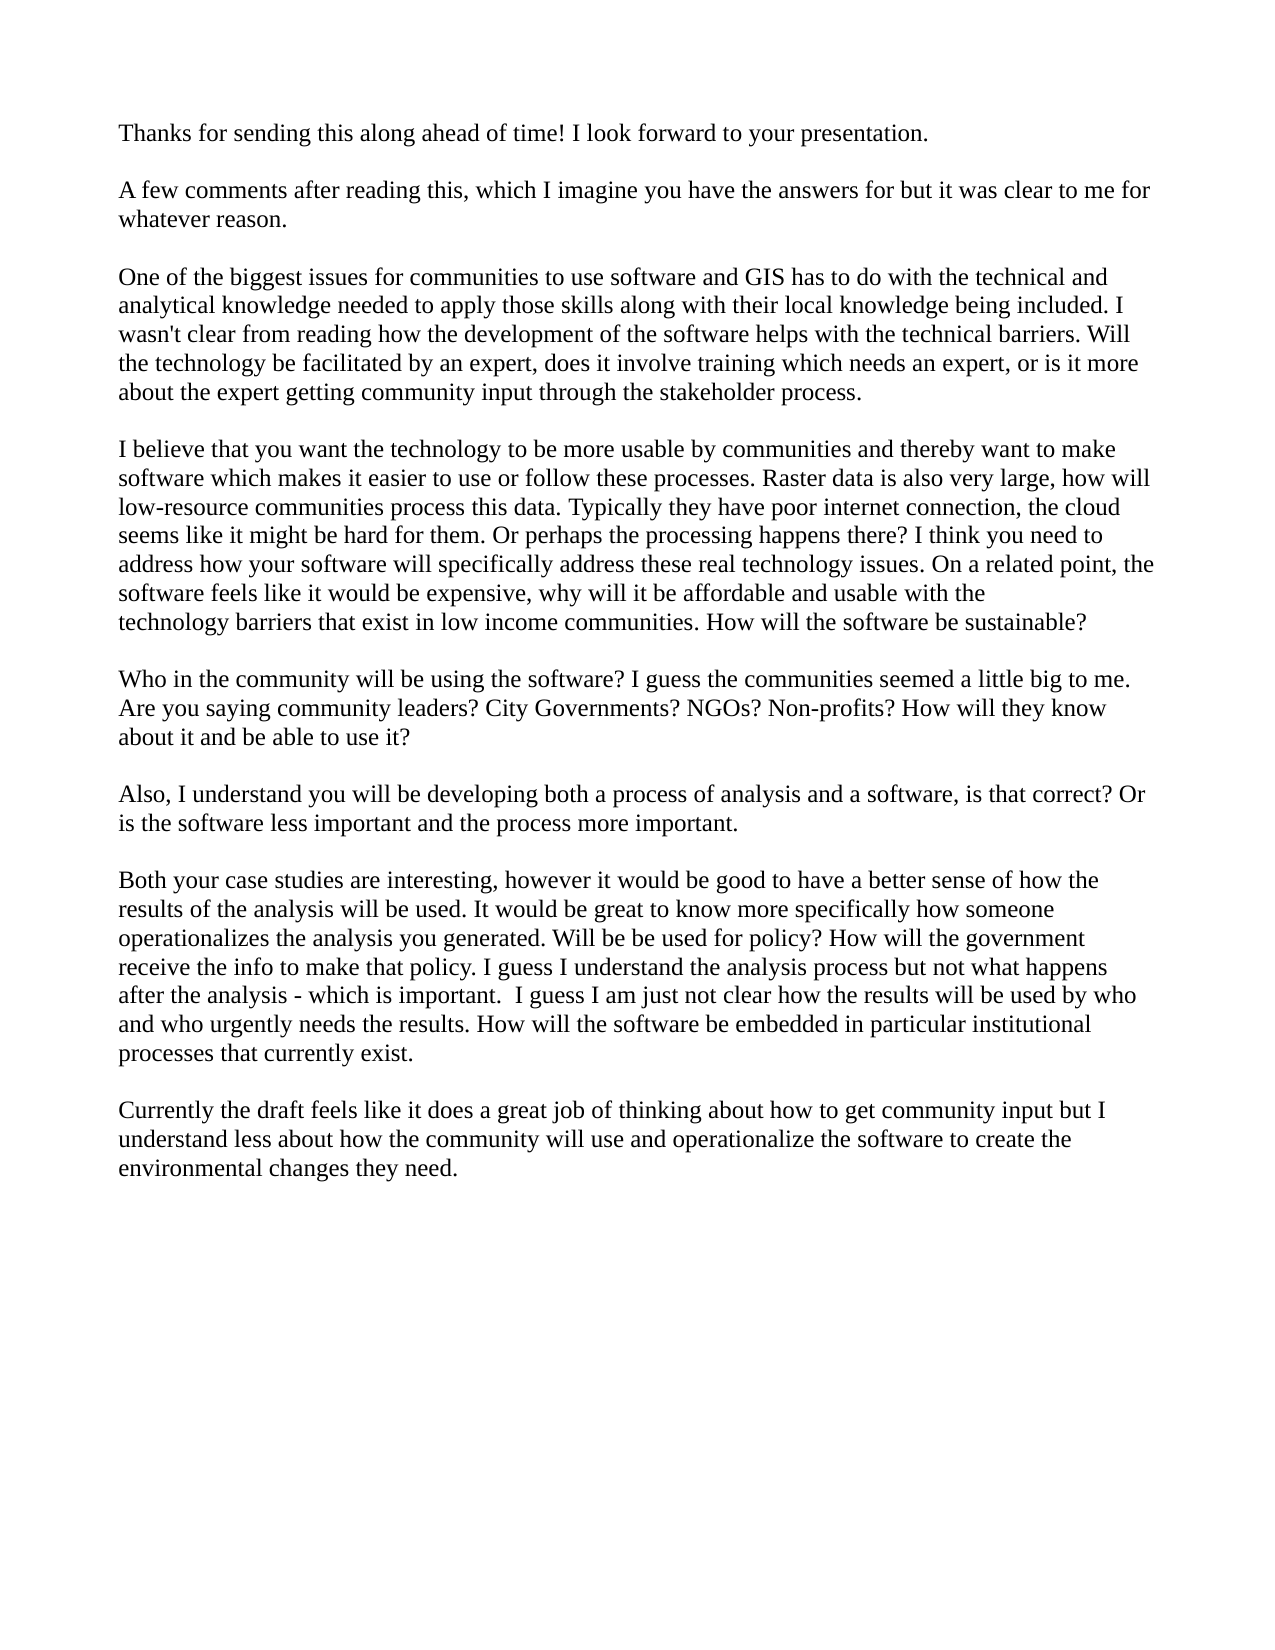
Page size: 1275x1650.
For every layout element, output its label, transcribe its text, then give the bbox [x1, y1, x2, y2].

text Also, I understand you will be developing both a process of analysis and a software, is that correct? Or is the software less important and the process more important. [118, 779, 1157, 837]
text Both your case studies are interesting, however it would be good to have a better sense of how the results of the analysis will be used. It would be great to know more specifically how someone operationalizes the analysis you generated. Will be be used for policy? How will the government receive the info to make that policy. I guess I understand the analysis process but not what happens after the analysis - which is important. I guess I am just not clear how the results will be used by who and who urgently needs the results. How will the software be embedded in particular institutional processes that currently exist. [118, 866, 1157, 1067]
text A few comments after reading this, which I imagine you have the answers for but it was clear to me for whatever reason. [118, 176, 1157, 233]
text Thanks for sending this along ahead of time! I look forward to your presentation. [118, 118, 1157, 147]
text One of the biggest issues for communities to use software and GIS has to do with the technical and analytical knowledge needed to apply those skills along with their local knowledge being included. I wasn't clear from reading how the development of the software helps with the technical barriers. Will the technology be facilitated by an expert, does it involve training which needs an expert, or is it more about the expert getting community input through the stakeholder process. [118, 262, 1157, 406]
text Who in the community will be using the software? I guess the communities seemed a little big to me. Are you saying community leaders? City Governments? NGOs? Non-profits? How will they know about it and be able to use it? [118, 664, 1157, 751]
text I believe that you want the technology to be more usable by communities and thereby want to make software which makes it easier to use or follow these processes. Raster data is also very large, how will low-resource communities process this data. Typically they have poor internet connection, the cloud seems like it might be hard for them. Or perhaps the processing happens there? I think you need to address how your software will specifically address these real technology issues. On a related point, the software feels like it would be expensive, why will it be affordable and usable with the technology barriers that exist in low income communities. How will the software be sustainable? [118, 434, 1157, 636]
text Currently the draft feels like it does a great job of thinking about how to get community input but I understand less about how the community will use and operationalize the software to create the environmental changes they need. [118, 1096, 1157, 1182]
